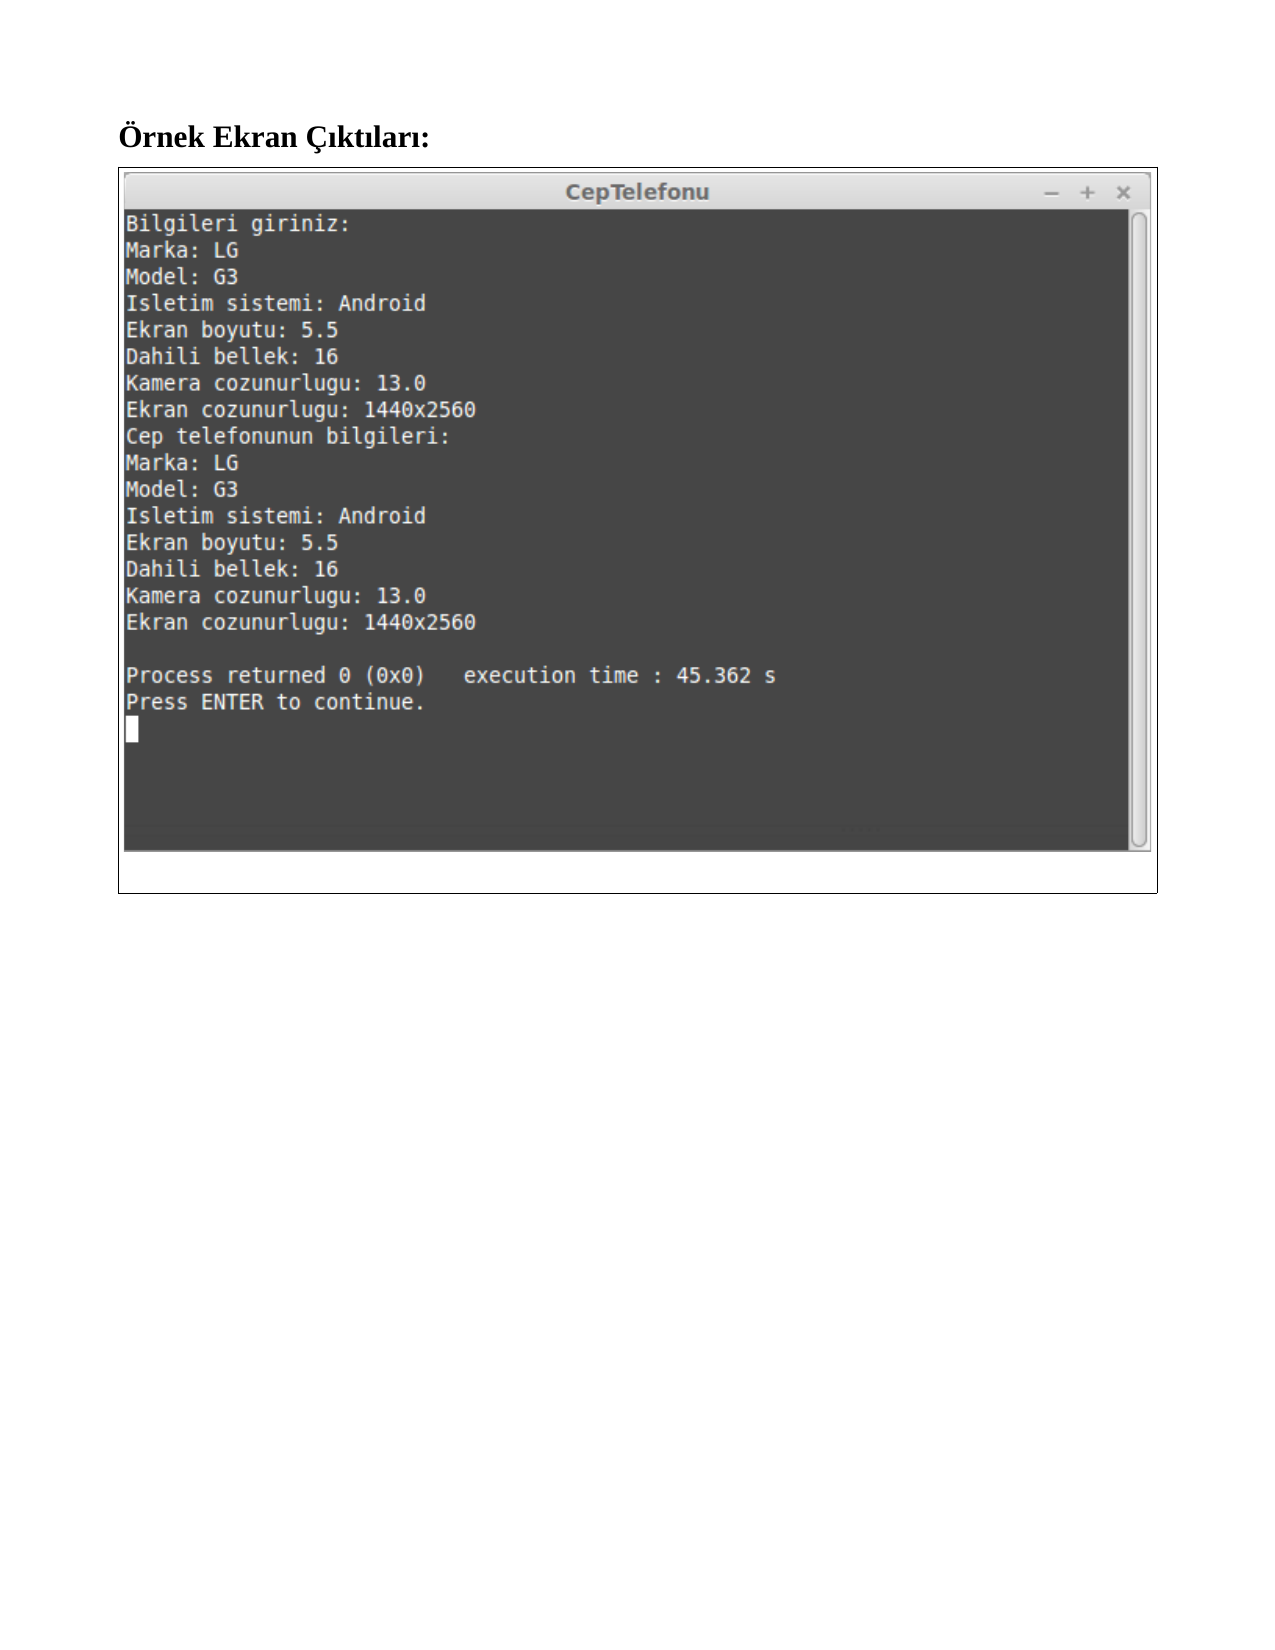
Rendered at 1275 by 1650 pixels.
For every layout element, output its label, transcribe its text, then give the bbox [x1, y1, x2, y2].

picture [123, 172, 1152, 852]
text Örnek Ekran Çıktıları: [118, 118, 1157, 154]
table_header [119, 173, 1157, 893]
table_header [119, 168, 1157, 172]
